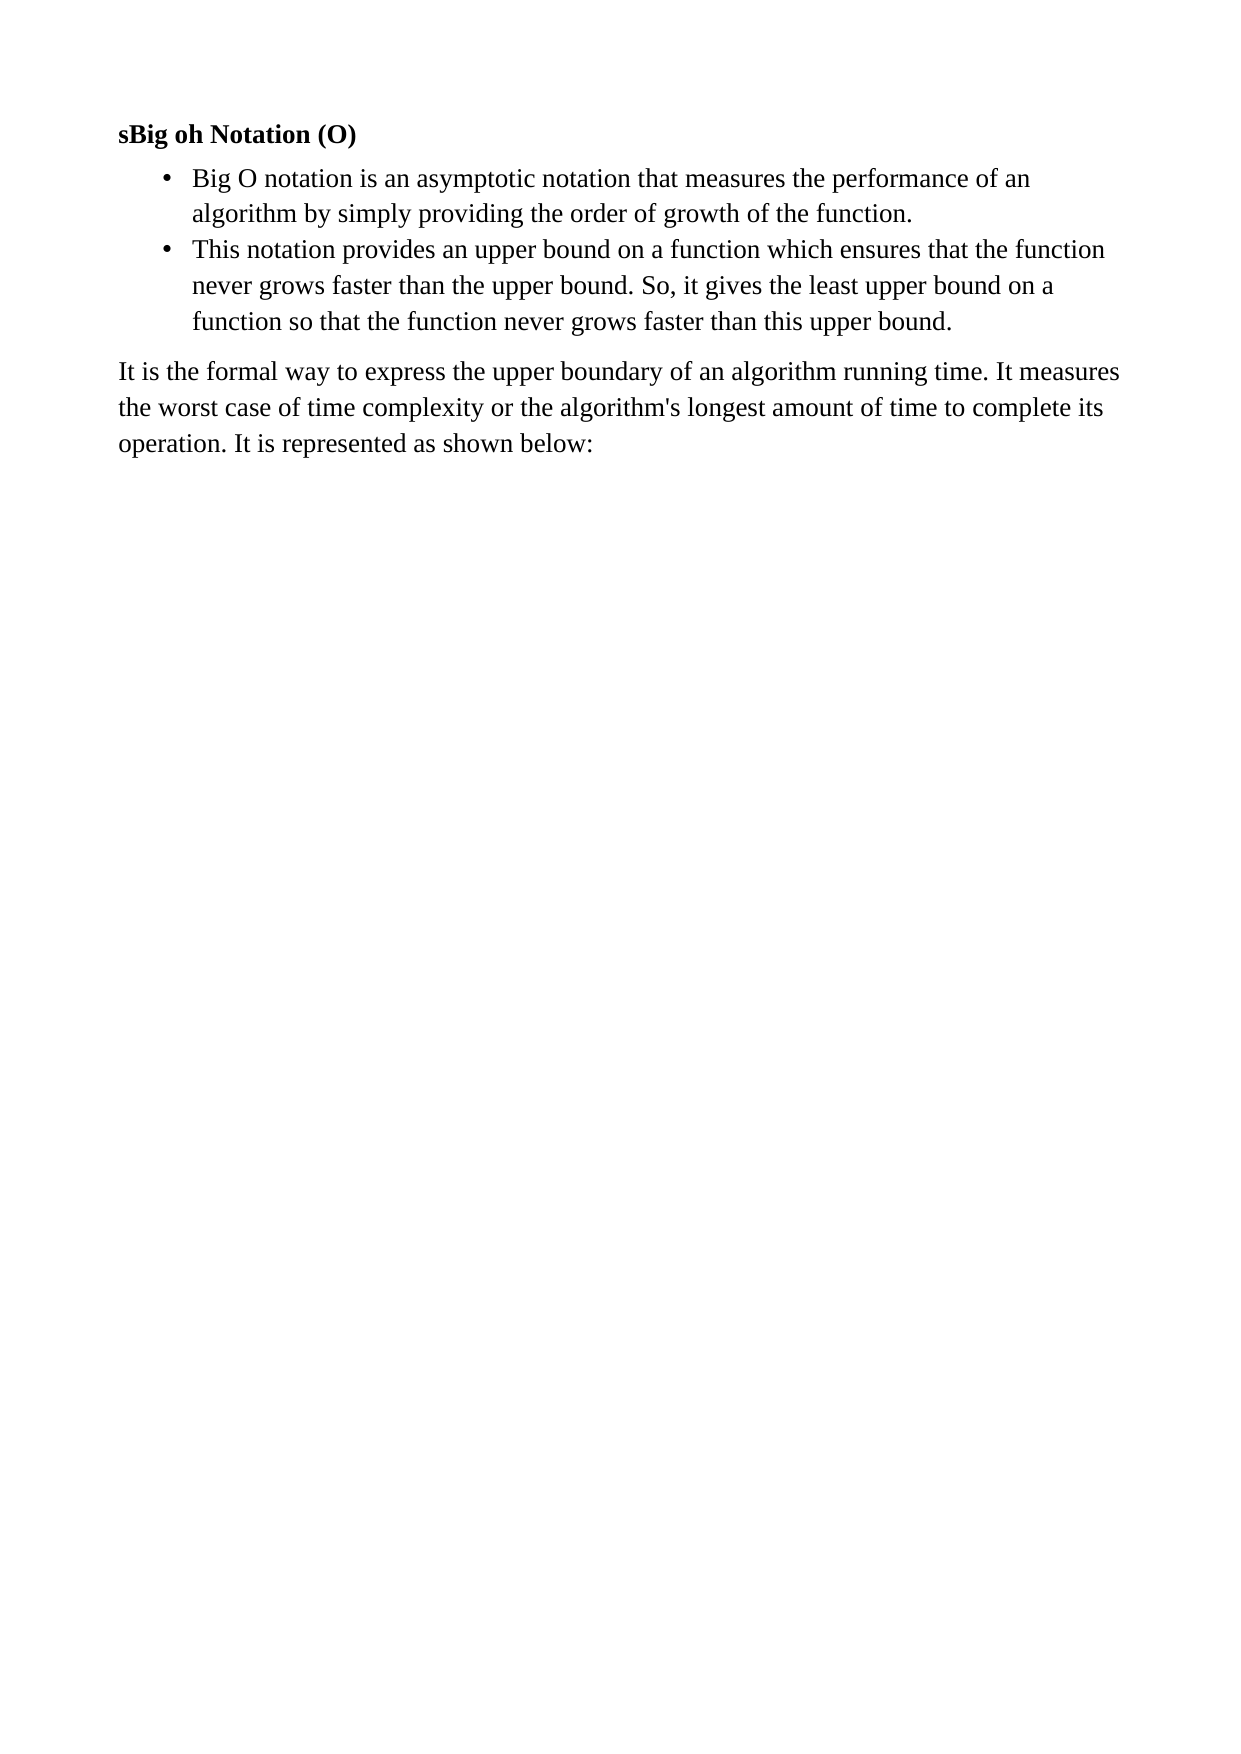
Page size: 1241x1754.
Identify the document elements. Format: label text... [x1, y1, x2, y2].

list This notation provides an upper bound on a function which ensures that the function never grows faster than the upper bound. So, it gives the least upper bound on a function so that the function never grows faster than this upper bound. [162, 233, 1122, 336]
text It is the formal way to express the upper boundary of an algorithm running time. It measures the worst case of time complexity or the algorithm's longest amount of time to complete its operation. It is represented as shown below: [118, 355, 1122, 458]
subtitle sBig oh Notation (O) [118, 118, 1122, 149]
list Big O notation is an asymptotic notation that measures the performance of an algorithm by simply providing the order of growth of the function. [162, 162, 1122, 229]
